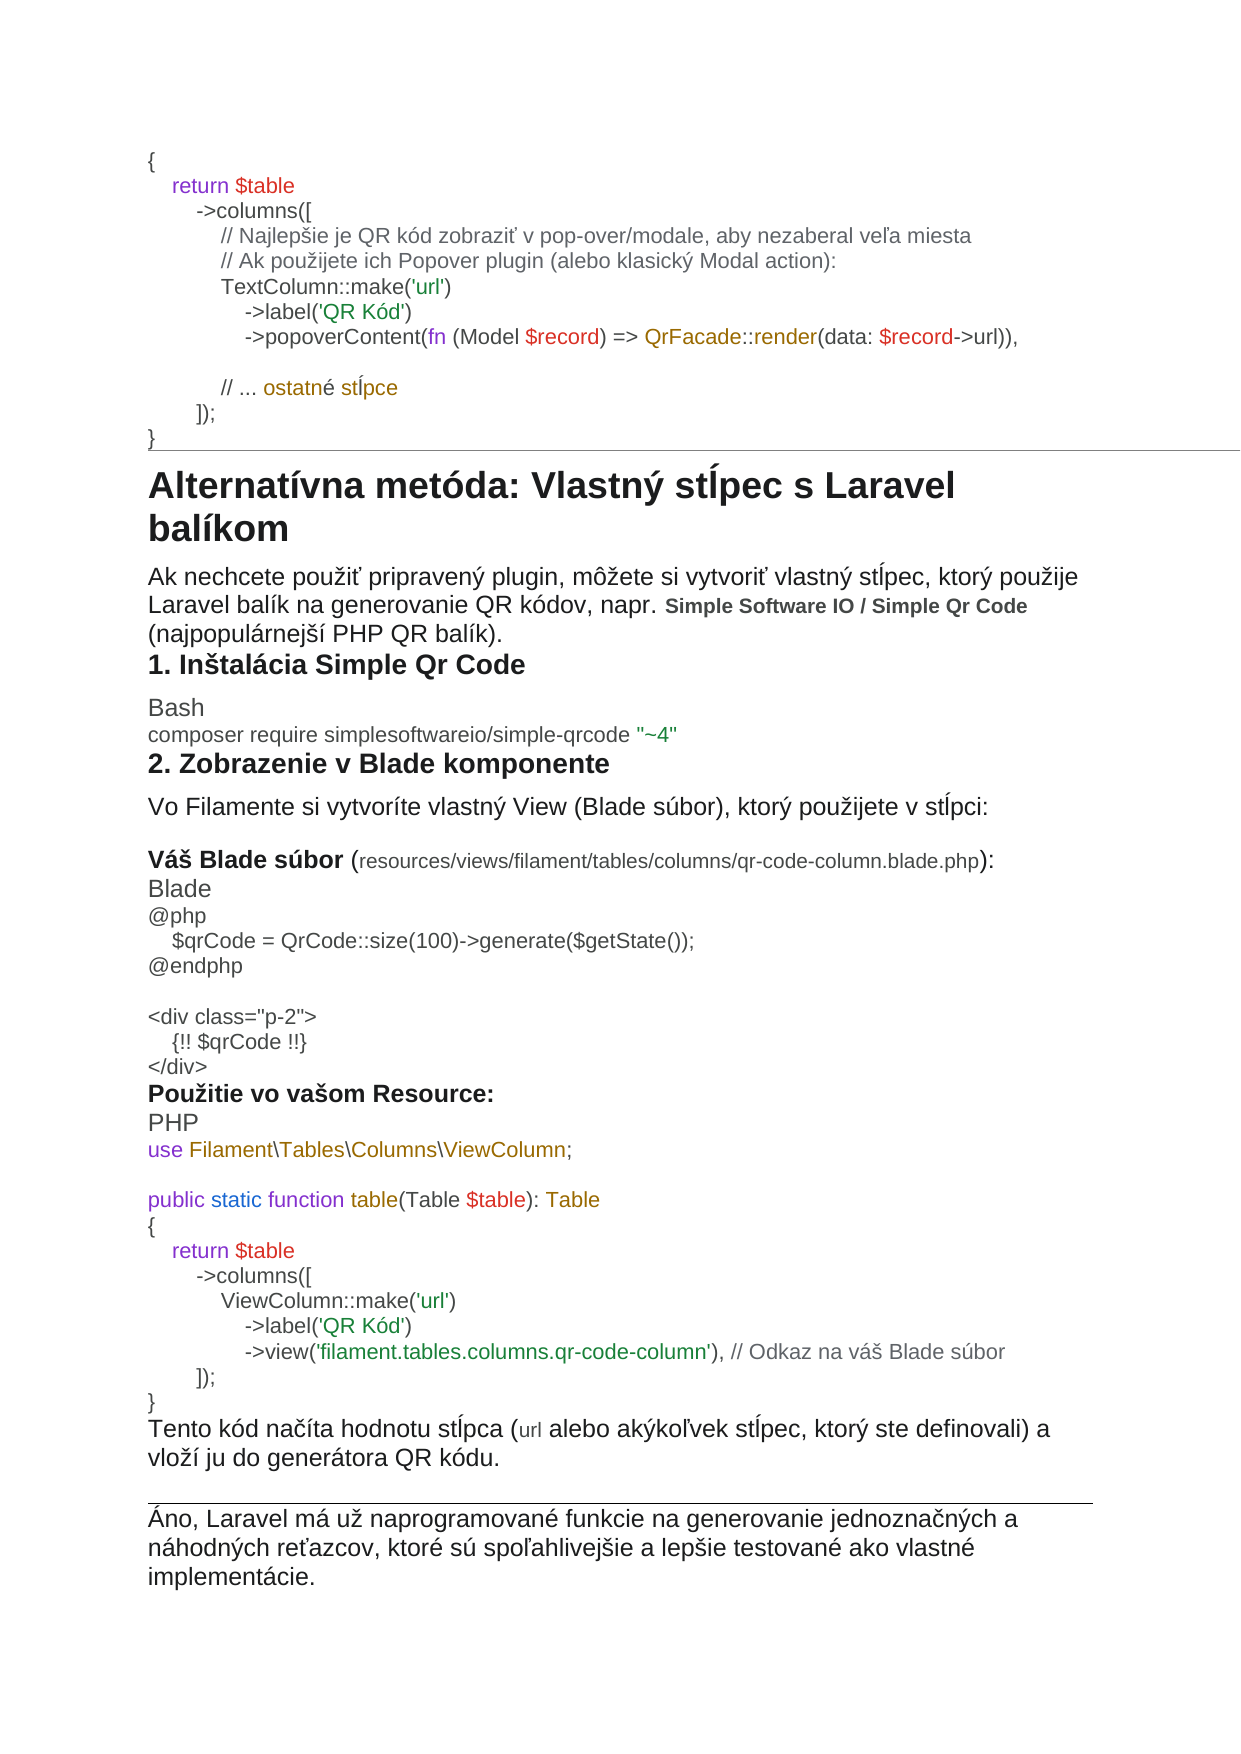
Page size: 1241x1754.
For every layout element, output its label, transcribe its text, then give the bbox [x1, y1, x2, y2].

text } [148, 425, 1093, 450]
text } [148, 1389, 1093, 1414]
text // ... ostatné stĺpce [148, 374, 1093, 400]
text Použitie vo vašom Resource: [148, 1079, 1093, 1108]
text ]); [148, 400, 1093, 425]
text public static function table(Table $table): Table [148, 1187, 1093, 1212]
text { [148, 148, 1093, 173]
text Váš Blade súbor (resources/views/filament/tables/columns/qr-code-column.blade.php): [148, 845, 1093, 874]
text composer require simplesoftwareio/simple-qrcode "~4" [148, 722, 1093, 747]
text ->label('QR Kód') [148, 299, 1093, 324]
text ViewColumn::make('url') [148, 1288, 1093, 1313]
text $qrCode = QrCode::size(100)->generate($getState()); [148, 928, 1093, 953]
subtitle 1. Inštalácia Simple Qr Code [148, 648, 1093, 680]
text ->label('QR Kód') [148, 1313, 1093, 1338]
text </div> [148, 1054, 1093, 1079]
text return $table [148, 173, 1093, 198]
text Vo Filamente si vytvoríte vlastný View (Blade súbor), ktorý použijete v stĺpci: [148, 792, 1093, 820]
subtitle 2. Zobrazenie v Blade komponente [148, 747, 1093, 779]
text Áno, Laravel má už naprogramované funkcie na generovanie jednoznačných a náhodných reťazcov, ktoré sú spoľahlivejšie a lepšie testované ako vlastné implementácie. [148, 1504, 1093, 1590]
text Blade [148, 874, 1093, 903]
text PHP [148, 1108, 1093, 1137]
text use Filament\Tables\Columns\ViewColumn; [148, 1137, 1093, 1162]
text ->view('filament.tables.columns.qr-code-column'), // Odkaz na váš Blade súbor [148, 1338, 1093, 1364]
text @endphp [148, 953, 1093, 978]
text @php [148, 903, 1093, 928]
text <div class="p-2"> [148, 1004, 1093, 1029]
text ->columns([ [148, 198, 1093, 223]
text { [148, 1212, 1093, 1238]
text return $table [148, 1238, 1093, 1263]
text Bash [148, 693, 1093, 722]
text {!! $qrCode !!} [148, 1029, 1093, 1054]
text ]); [148, 1364, 1093, 1389]
text TextColumn::make('url') [148, 274, 1093, 299]
text Tento kód načíta hodnotu stĺpca (url alebo akýkoľvek stĺpec, ktorý ste definovali) a vloží ju do generátora QR kódu. [148, 1414, 1093, 1472]
text ->columns([ [148, 1263, 1093, 1288]
text // Najlepšie je QR kód zobraziť v pop-over/modale, aby nezaberal veľa miesta [148, 223, 1093, 248]
subtitle Alternatívna metóda: Vlastný stĺpec s Laravel balíkom [148, 463, 1093, 549]
text // Ak použijete ich Popover plugin (alebo klasický Modal action): [148, 248, 1093, 274]
text Ak nechcete použiť pripravený plugin, môžete si vytvoriť vlastný stĺpec, ktorý použije Laravel balík na generovanie QR kódov, napr. Simple Software IO / Simple Qr Code (najpopulárnejší PHP QR balík). [148, 562, 1093, 648]
text ->popoverContent(fn (Model $record) => QrFacade::render(data: $record->url)), [148, 324, 1093, 349]
